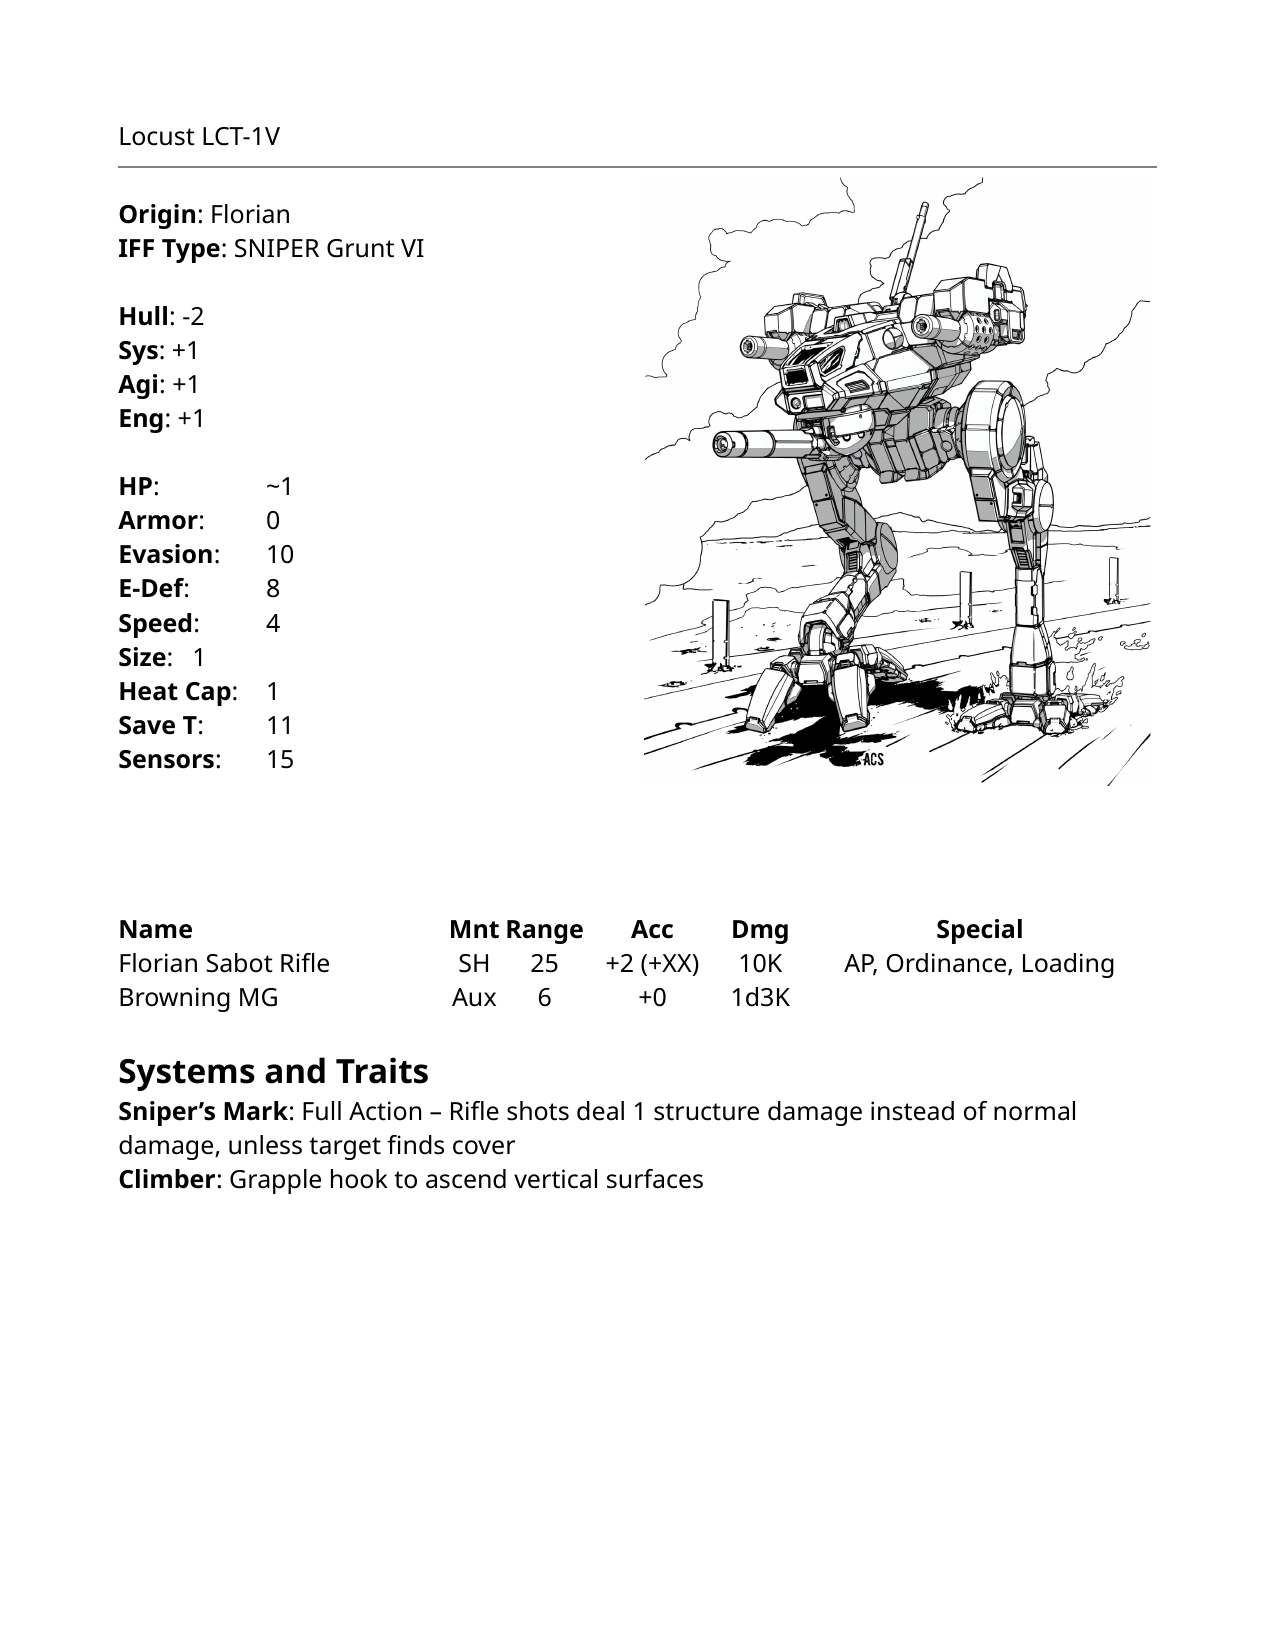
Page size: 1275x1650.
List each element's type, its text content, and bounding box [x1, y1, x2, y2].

text IFF Type: SNIPER Grunt VI [118, 231, 644, 264]
table_cell [803, 980, 1157, 1014]
text Heat Cap: 1 [118, 673, 644, 707]
text Agi: +1 [118, 367, 644, 401]
text [1151, 333, 1157, 367]
text [1151, 639, 1157, 673]
table_header Dmg [718, 912, 802, 946]
text [1151, 299, 1157, 333]
table_cell Browning MG [118, 980, 446, 1014]
table_header Mnt [446, 912, 502, 946]
text Evasion: 10 [118, 537, 644, 571]
text [1151, 367, 1157, 401]
text Sniper’s Mark: Full Action – Rifle shots deal 1 structure damage instead of normal damage, unless target finds cover [118, 1093, 1157, 1162]
text [1151, 503, 1157, 537]
text Climber: Grapple hook to ascend vertical surfaces [118, 1162, 1157, 1196]
table_cell Aux [446, 980, 502, 1014]
text Locust LCT-1V [118, 118, 1157, 152]
text [1151, 605, 1157, 639]
text Sensors: 15 [118, 741, 644, 776]
text E-Def: 8 [118, 571, 644, 605]
table_cell +2 (+XX) [587, 946, 718, 980]
picture [644, 176, 1151, 786]
text [1151, 401, 1157, 435]
text Hull: -2 [118, 299, 644, 333]
text [1151, 707, 1157, 741]
text HP: ~1 [118, 469, 644, 503]
text [1151, 571, 1157, 605]
text Origin: Florian [118, 196, 644, 231]
table_cell SH [446, 946, 502, 980]
text Save T: 11 [118, 707, 644, 741]
table_cell AP, Ordinance, Loading [803, 946, 1157, 980]
text Sys: +1 [118, 333, 644, 367]
table_cell 6 [502, 980, 587, 1014]
text Armor: 0 [118, 503, 644, 537]
table_header Special [803, 912, 1157, 946]
text Size: 1 [118, 639, 644, 673]
text Eng: +1 [118, 401, 644, 435]
text Systems and Traits [118, 1048, 1157, 1093]
text Speed: 4 [118, 605, 644, 639]
table_cell 25 [502, 946, 587, 980]
table_header Acc [587, 912, 718, 946]
table_cell Florian Sabot Rifle [118, 946, 446, 980]
table_header Range [502, 912, 587, 946]
table_cell +0 [587, 980, 718, 1014]
text [1151, 469, 1157, 503]
table_cell 10K [718, 946, 802, 980]
table_cell 1d3K [718, 980, 802, 1014]
table_header Name [118, 912, 446, 946]
